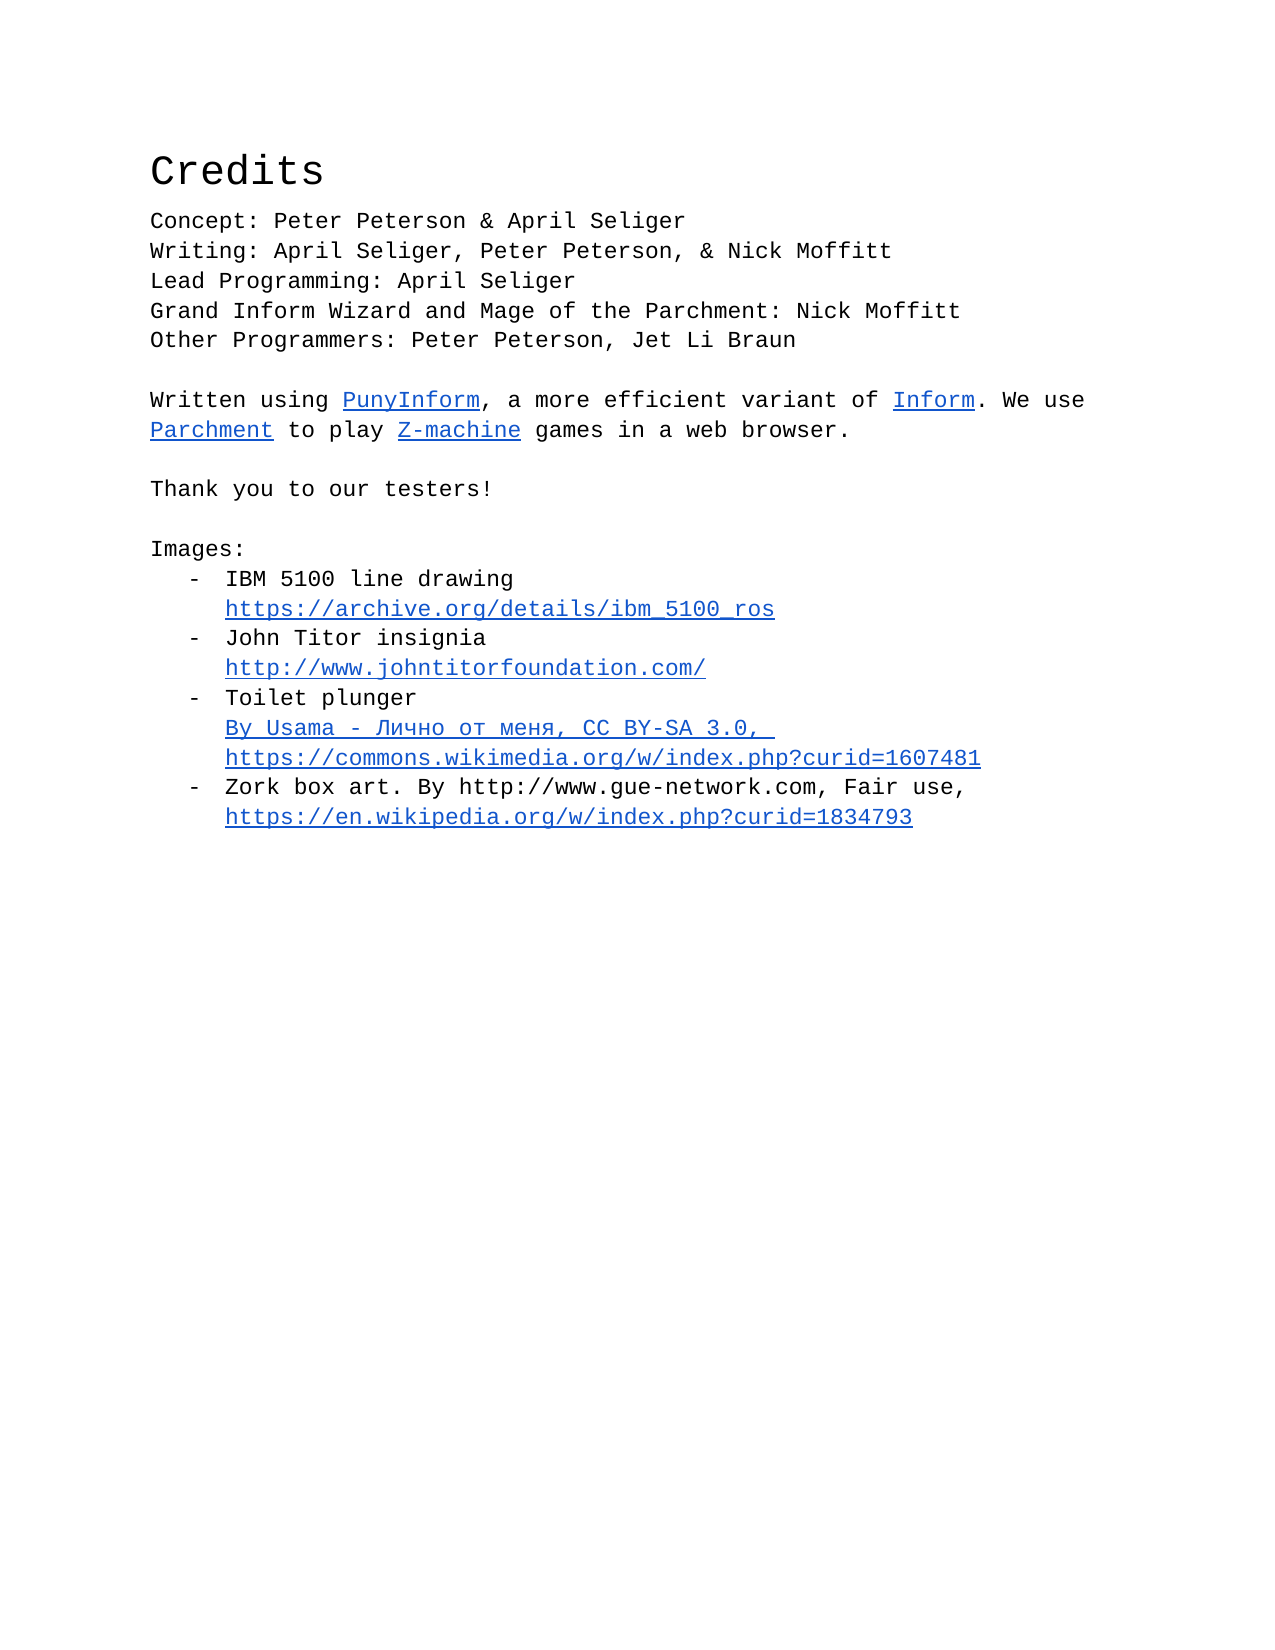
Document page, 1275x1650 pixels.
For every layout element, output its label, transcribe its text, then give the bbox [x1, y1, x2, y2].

subtitle Credits [150, 150, 1125, 197]
list Zork box art. By http://www.gue-network.com, Fair use, https://en.wikipedia.org/w/index.php?curid=1834793 [187, 776, 1125, 831]
text Grand Inform Wizard and Mage of the Parchment: Nick Moffitt [150, 299, 1125, 325]
list Toilet plunger By Usama - Лично от меня, CC BY-SA 3.0, https://commons.wikimedia.org/w/index.php?curid=1607481 [187, 686, 1125, 772]
text Thank you to our testers! [150, 478, 1125, 504]
text Concept: Peter Peterson & April Seliger [150, 210, 1125, 236]
list John Titor insignia http://www.johntitorfoundation.com/ [187, 627, 1125, 682]
text Lead Programming: April Seliger [150, 269, 1125, 295]
text Written using PunyInform, a more efficient variant of Inform. We use Parchment to play Z-machine games in a web browser. [150, 388, 1125, 444]
text Writing: April Seliger, Peter Peterson, & Nick Moffitt [150, 239, 1125, 265]
text Images: [150, 537, 1125, 563]
text Other Programmers: Peter Peterson, Jet Li Braun [150, 329, 1125, 355]
list IBM 5100 line drawing https://archive.org/details/ibm_5100_ros [187, 567, 1125, 623]
